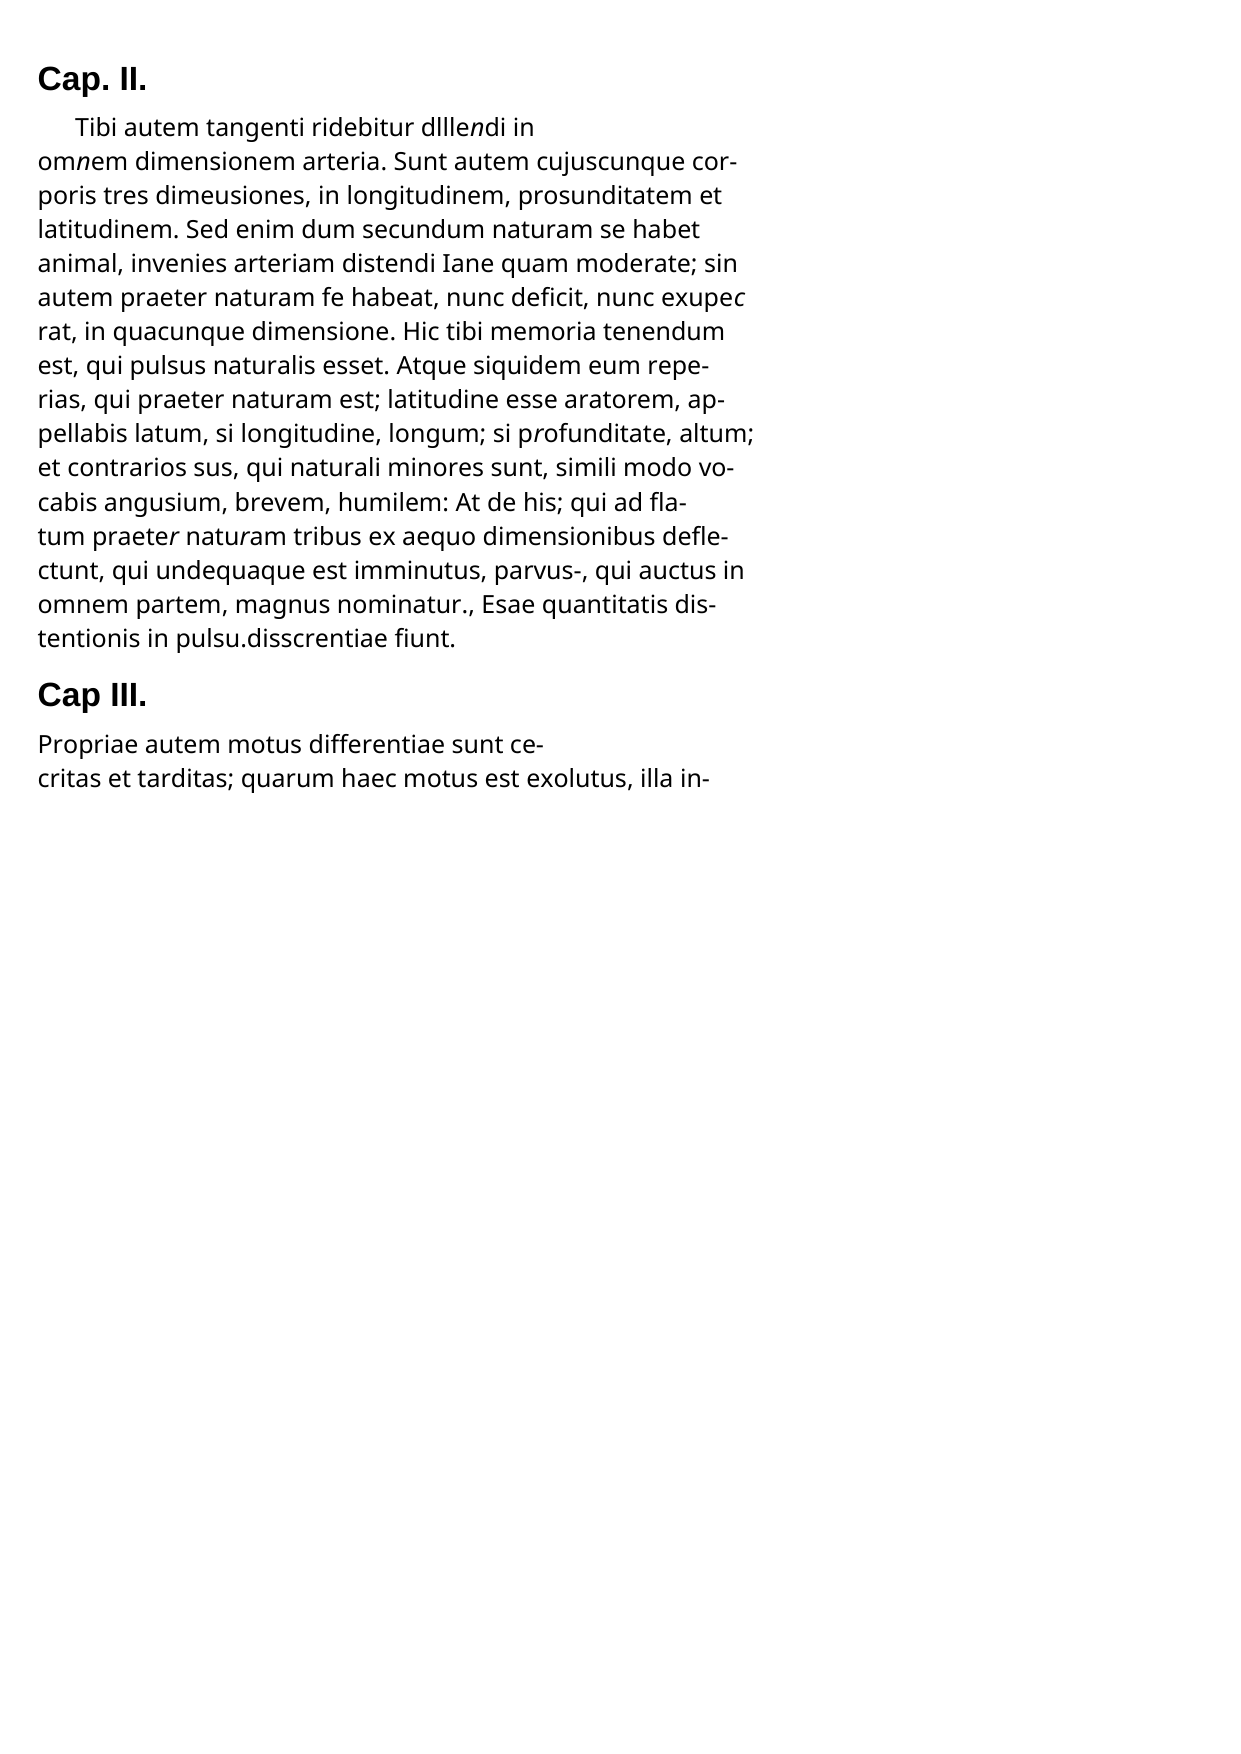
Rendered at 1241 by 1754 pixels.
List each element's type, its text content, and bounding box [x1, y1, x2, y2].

subtitle Cap. II. [37, 58, 1203, 97]
subtitle Cap III. [37, 675, 1203, 714]
text Propriae autem motus differentiae sunt ce- critas et tarditas; quarum haec motus est exolutus, illa in- [37, 726, 1203, 794]
text Tibi autem tangenti ridebitur dlllendi in omnem dimensionem arteria. Sunt autem cujuscunque cor- poris tres dimeusiones, in longitudinem, prosunditatem et latitudinem. Sed enim dum secundum naturam se habet animal, invenies arteriam distendi Iane quam moderate; sin autem praeter naturam fe habeat, nunc deficit, nunc exupec rat, in quacunque dimensione. Hic tibi memoria tenendum est, qui pulsus naturalis esset. Atque siquidem eum repe- rias, qui praeter naturam est; latitudine esse aratorem, ap- pellabis latum, si longitudine, longum; si profunditate, altum; et contrarios sus, qui naturali minores sunt, simili modo vo- cabis angusium, brevem, humilem: At de his; qui ad fla- tum praeter naturam tribus ex aequo dimensionibus defle- ctunt, qui undequaque est imminutus, parvus-, qui auctus in omnem partem, magnus nominatur., Esae quantitatis dis- tentionis in pulsu.disscrentiae fiunt. [37, 109, 1203, 654]
